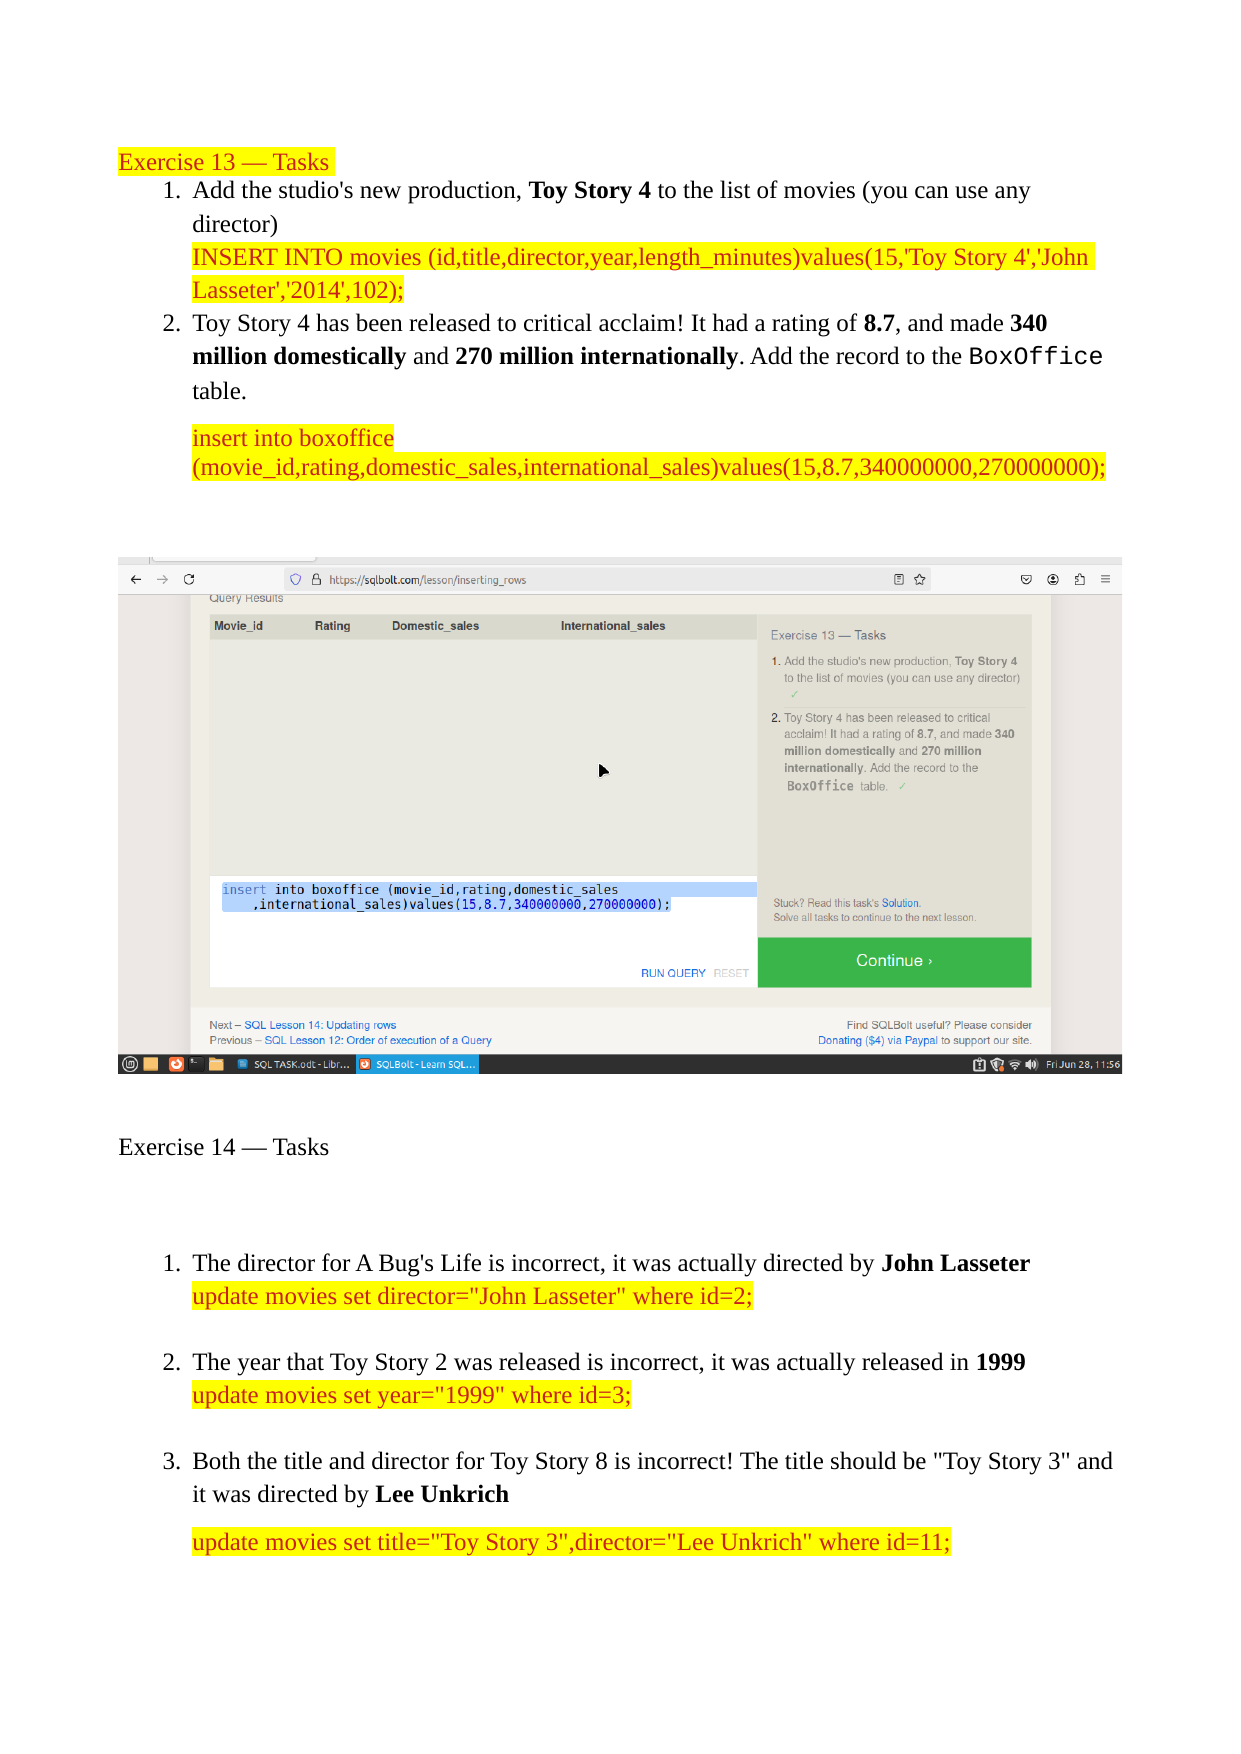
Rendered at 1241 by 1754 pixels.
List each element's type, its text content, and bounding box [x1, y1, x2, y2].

list update movies set director="John Lasseter" where id=2; [162, 1281, 1122, 1310]
list update movies set year="1999" where id=3; [162, 1380, 1122, 1409]
list Add the studio's new production, Toy Story 4 to the list of movies (you can use any director) [162, 176, 1122, 237]
list The year that Toy Story 2 was released is incorrect, it was actually released in 1999 [162, 1347, 1122, 1376]
text insert into boxoffice (movie_id,rating,domestic_sales,international_sales)values(15,8.7,340000000,270000000); [118, 423, 1122, 481]
picture [118, 557, 1123, 1074]
list Both the title and director for Toy Story 8 is incorrect! The title should be "Toy Story 3" and it was directed by Lee Unkrich [162, 1446, 1122, 1508]
text Exercise 13 — Tasks [118, 147, 1122, 176]
text update movies set title="Toy Story 3",director="Lee Unkrich" where id=11; [118, 1527, 1122, 1556]
list The director for A Bug's Life is incorrect, it was actually directed by John Lasseter [162, 1248, 1122, 1277]
text Exercise 14 — Tasks [118, 1132, 1122, 1160]
list INSERT INTO movies (id,title,director,year,length_minutes)values(15,'Toy Story 4','John Lasseter','2014',102); [162, 242, 1122, 303]
list Toy Story 4 has been released to critical acclaim! It had a rating of 8.7, and made 340 million domestically and 270 million internationally. Add the record to the BoxOffice table. [162, 308, 1122, 404]
